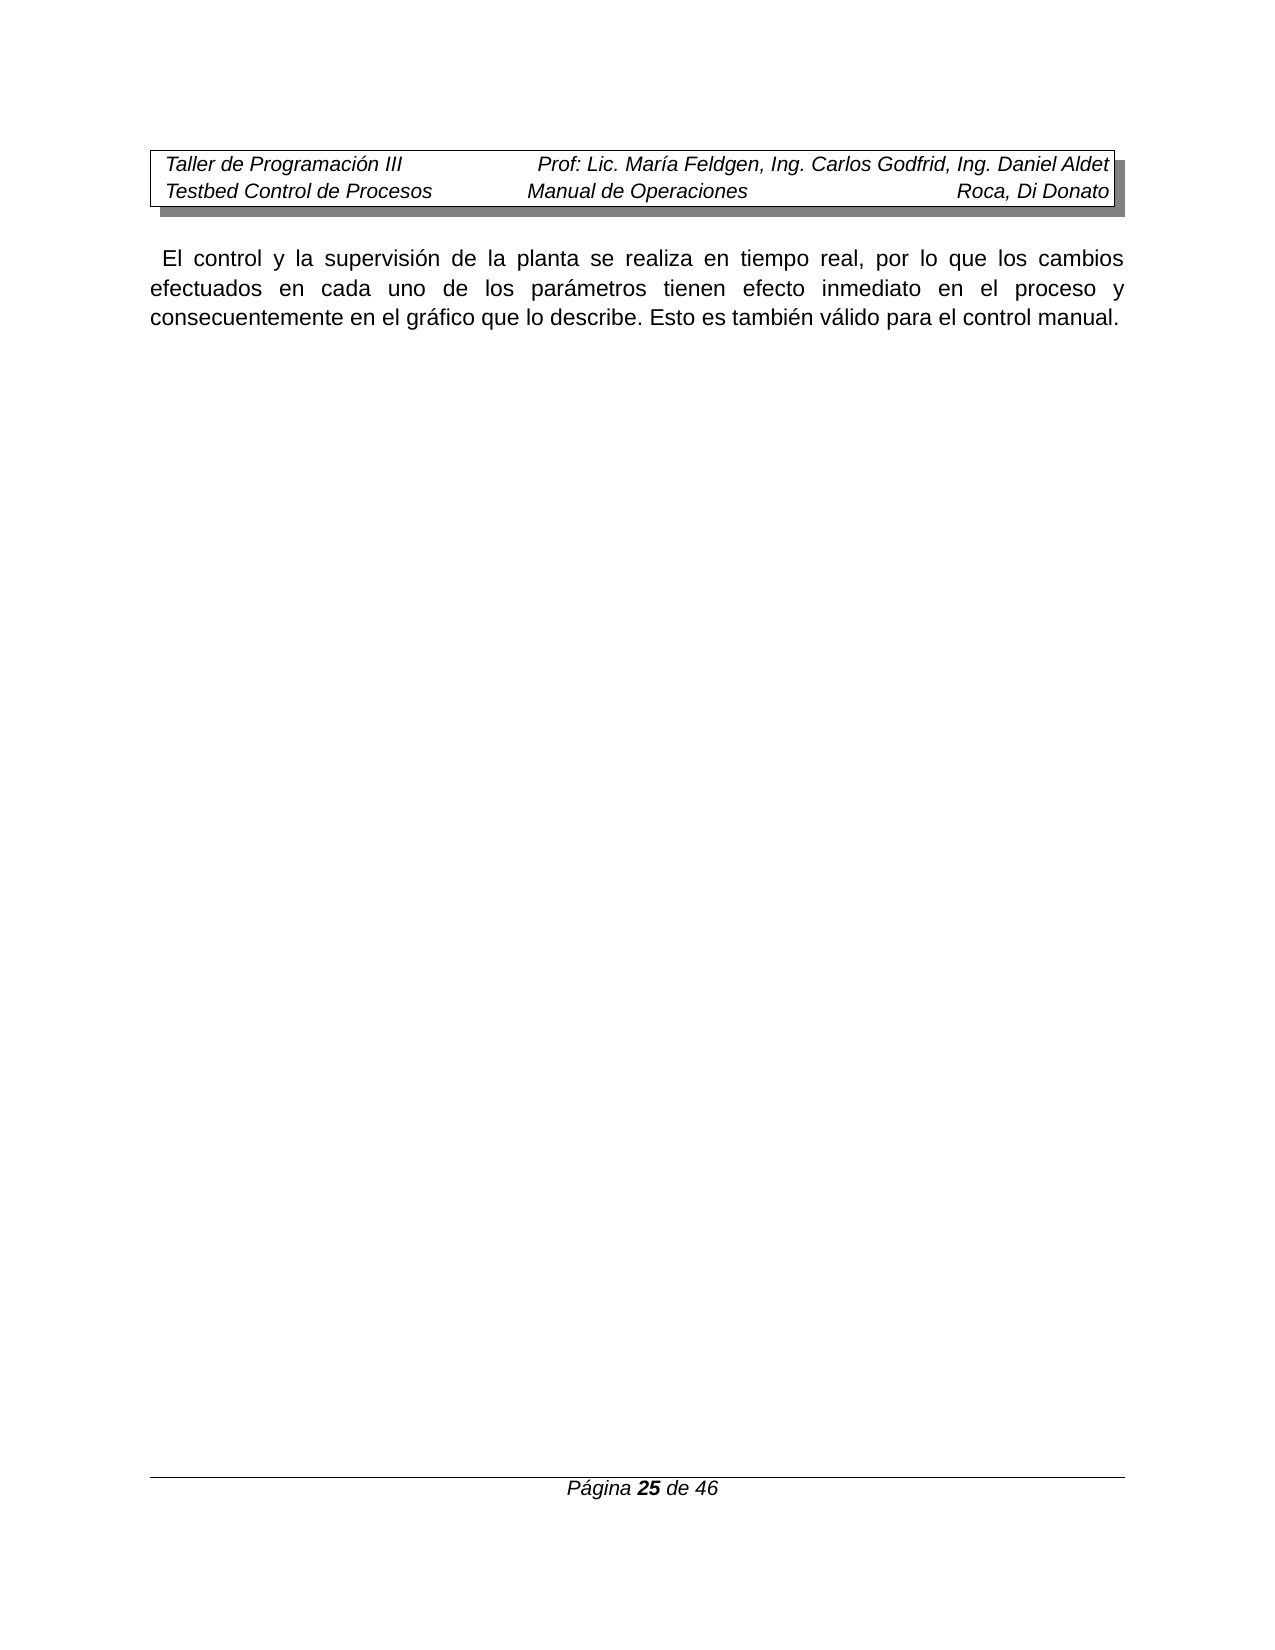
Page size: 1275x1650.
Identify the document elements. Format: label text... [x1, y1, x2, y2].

text El control y la supervisión de la planta se realiza en tiempo real, por lo que los cambios efectuados en cada uno de los parámetros tienen efecto inmediato en el proceso y consecuentemente en el gráfico que lo describe. Esto es también válido para el control manual. [150, 246, 1125, 330]
